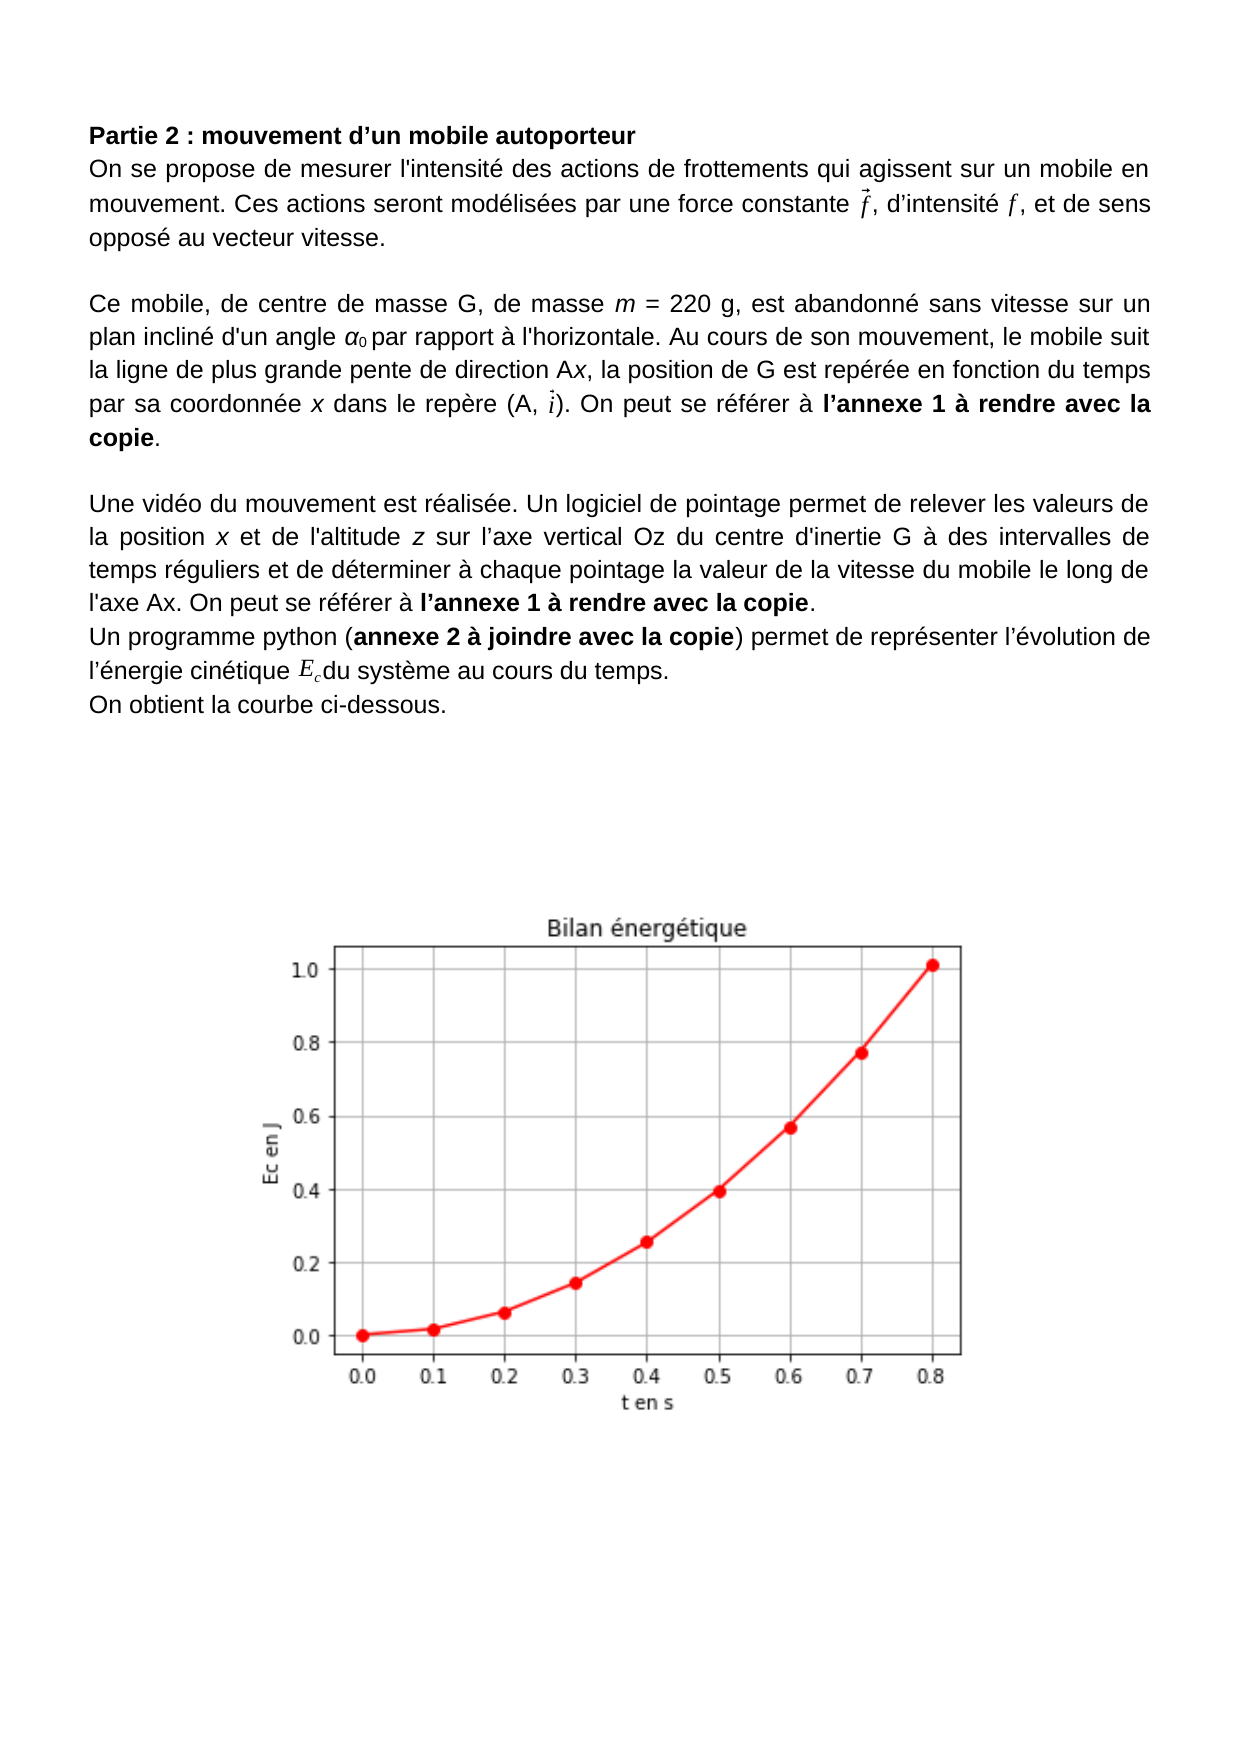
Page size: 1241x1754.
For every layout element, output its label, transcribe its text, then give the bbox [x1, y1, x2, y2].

text Ce mobile, de centre de masse G, de masse m = 220 g, est abandonné sans vitesse sur un plan incliné d'un angle α0 par rapport à l'horizontale. Au cours de son mouvement, le mobile suit la ligne de plus grande pente de direction Ax, la position de G est repérée en fonction du temps par sa coordonnée x dans le repère (A, ). On peut se référer à l’annexe 1 à rendre avec la copie. [89, 289, 1152, 452]
text On obtient la courbe ci-dessous. [89, 690, 1152, 719]
text Partie 2 : mouvement d’un mobile autoporteur [89, 121, 1152, 150]
text On se propose de mesurer l'intensité des actions de frottements qui agissent sur un mobile en mouvement. Ces actions seront modélisées par une force constante , d’intensité , et de sens opposé au vecteur vitesse. [89, 154, 1152, 252]
picture [252, 906, 979, 1425]
text Un programme python (annexe 2 à joindre avec la copie) permet de représenter l’évolution de l’énergie cinétique du système au cours du temps. [89, 621, 1152, 686]
text Une vidéo du mouvement est réalisée. Un logiciel de pointage permet de relever les valeurs de la position x et de l'altitude z sur l’axe vertical Oz du centre d'inertie G à des intervalles de temps réguliers et de déterminer à chaque pointage la valeur de la vitesse du mobile le long de l'axe Ax. On peut se référer à l’annexe 1 à rendre avec la copie. [89, 489, 1152, 617]
